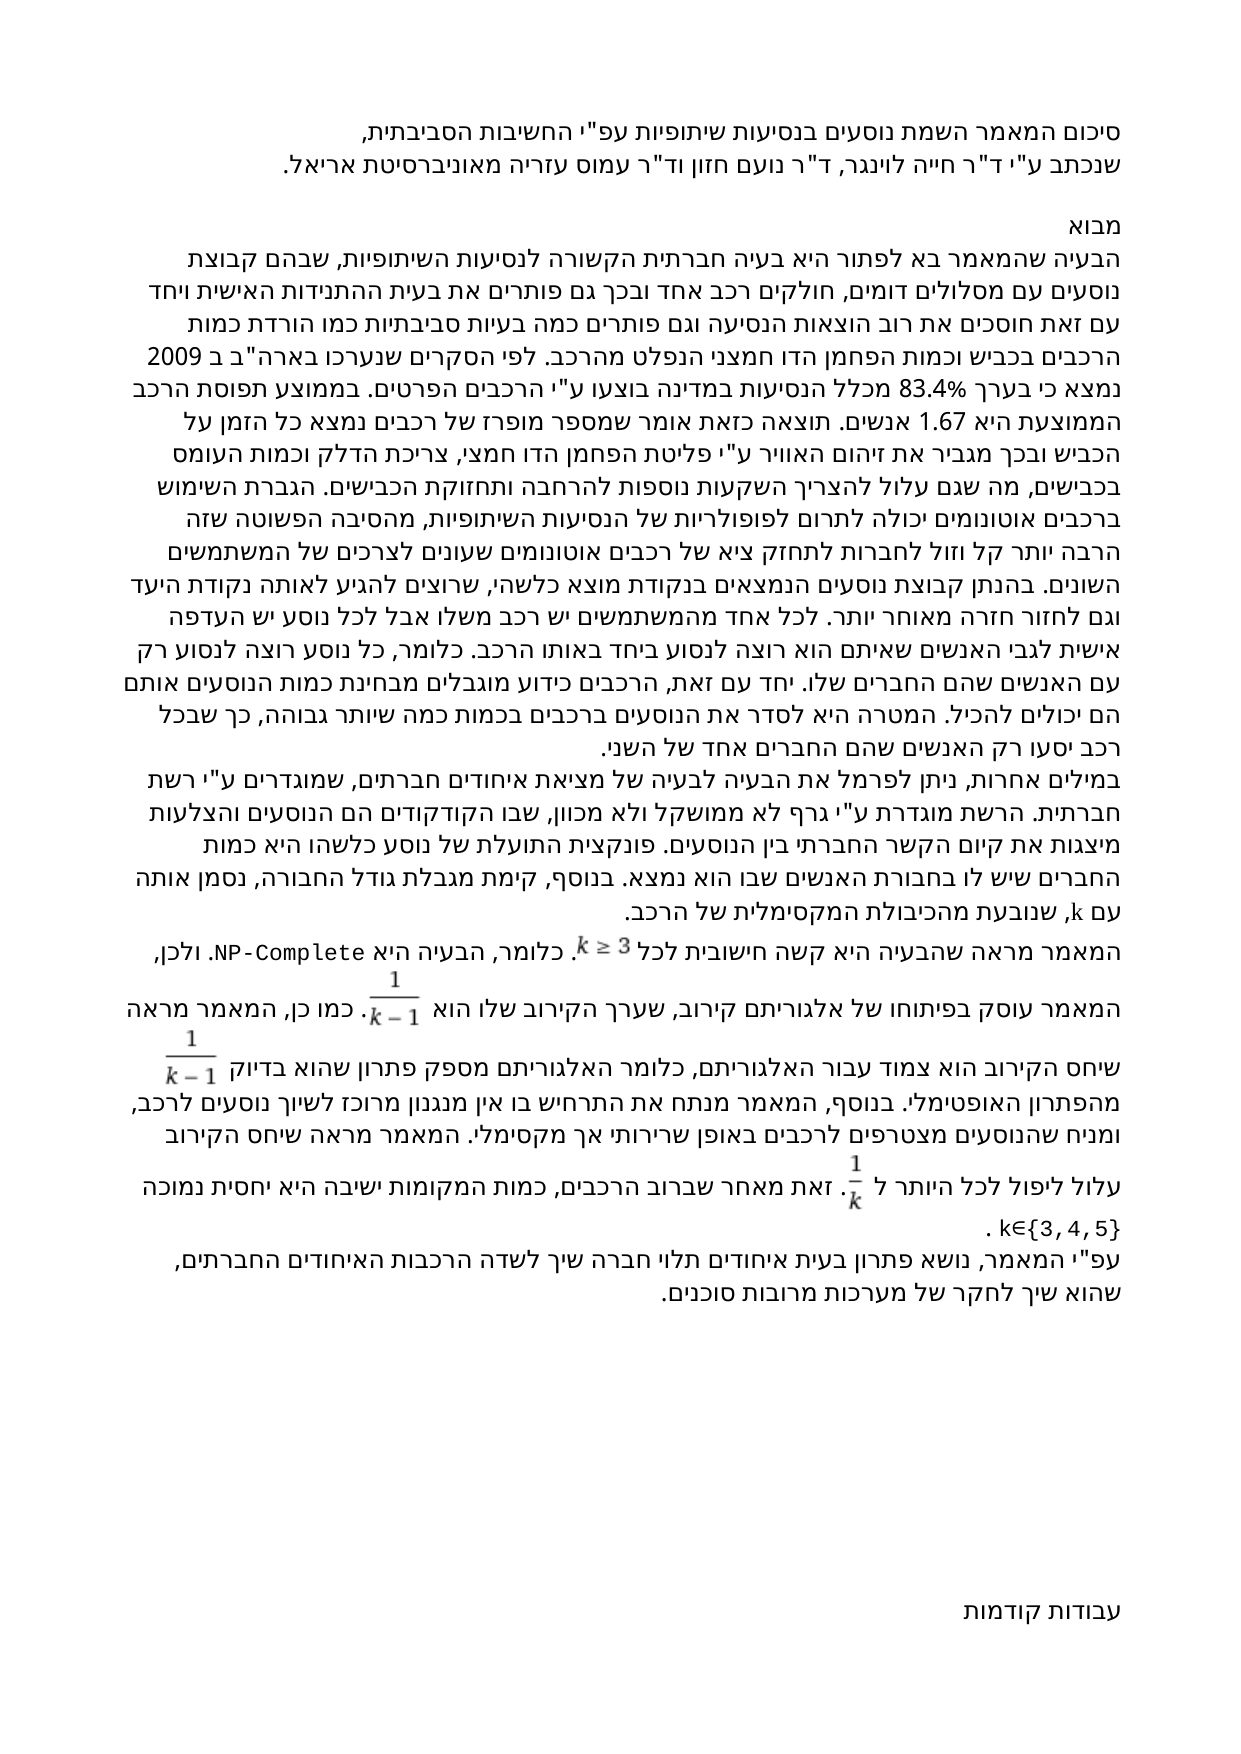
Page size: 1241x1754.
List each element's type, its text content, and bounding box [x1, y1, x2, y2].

text במילים אחרות, ניתן לפרמל את הבעיה לבעיה של מציאת איחודים חברתים, שמוגדרים ע"י רשת חברתית. הרשת מוגדרת ע"י גרף לא ממושקל ולא מכוון, שבו הקודקודים הם הנוסעים והצלעות מיצגות את קיום הקשר החברתי בין הנוסעים. פונקצית התועלת של נוסע כלשהו היא כמות החברים שיש לו בחבורת האנשים שבו הוא נמצא. בנוסף, קימת מגבלת גודל החבורה, נסמן אותה עם k, שנובעת מהכיבולת המקסימלית של הרכב. [118, 766, 1122, 930]
picture [577, 930, 631, 960]
text עבודות קודמות [118, 1597, 1122, 1629]
picture [367, 970, 425, 1030]
picture [163, 1029, 222, 1089]
text מבוא [118, 212, 1122, 245]
text שנכתב ע"י ד"ר חייה לוינגר, ד"ר נועם חזון וד"ר עמוס עזריה מאוניברסיטת אריאל. [118, 151, 1122, 183]
text המאמר מראה שהבעיה היא קשה חישובית לכל . כלומר, הבעיה היא NP-Complete. ולכן, המאמר עוסק בפיתוחו של אלגוריתם קירוב, שערך הקירוב שלו הוא . כמו כן, המאמר מראה שיחס הקירוב הוא צמוד עבור האלגוריתם, כלומר האלגוריתם מספק פתרון שהוא בדיוק מהפתרון האופטימלי. בנוסף, המאמר מנתח את התרחיש בו אין מנגנון מרוכז לשיוך נוסעים לרכב, ומניח שהנוסעים מצטרפים לרכבים באופן שרירותי אך מקסימלי. המאמר מראה שיחס הקירוב עלול ליפול לכל היותר ל . זאת מאחר שברוב הרכבים, כמות המקומות ישיבה היא יחסית נמוכה k∈{3,4,5} . [118, 930, 1122, 1246]
text סיכום המאמר השמת נוסעים בנסיעות שיתופיות עפ"י החשיבות הסביבתית, [118, 118, 1122, 151]
picture [846, 1154, 868, 1214]
text הבעיה שהמאמר בא לפתור היא בעיה חברתית הקשורה לנסיעות השיתופיות, שבהם קבוצת נוסעים עם מסלולים דומים, חולקים רכב אחד ובכך גם פותרים את בעית ההתנידות האישית ויחד עם זאת חוסכים את רוב הוצאות הנסיעה וגם פותרים כמה בעיות סביבתיות כמו הורדת כמות הרכבים בכביש וכמות הפחמן הדו חמצני הנפלט מהרכב. לפי הסקרים שנערכו בארה"ב ב 2009 נמצא כי בערך 83.4% מכלל הנסיעות במדינה בוצעו ע"י הרכבים הפרטים. בממוצע תפוסת הרכב הממוצעת היא 1.67 אנשים. תוצאה כזאת אומר שמספר מופרז של רכבים נמצא כל הזמן על הכביש ובכך מגביר את זיהום האוויר ע"י פליטת הפחמן הדו חמצי, צריכת הדלק וכמות העומס בכבישים, מה שגם עלול להצריך השקעות נוספות להרחבה ותחזוקת הכבישים. הגברת השימוש ברכבים אוטונומים יכולה לתרום לפופולריות של הנסיעות השיתופיות, מהסיבה הפשוטה שזה הרבה יותר קל וזול לחברות לתחזק ציא של רכבים אוטונומים שעונים לצרכים של המשתמשים השונים. בהנתן קבוצת נוסעים הנמצאים בנקודת מוצא כלשהי, שרוצים להגיע לאותה נקודת היעד וגם לחזור חזרה מאוחר יותר. לכל אחד מהמשתמשים יש רכב משלו אבל לכל נוסע יש העדפה אישית לגבי האנשים שאיתם הוא רוצה לנסוע ביחד באותו הרכב. כלומר, כל נוסע רוצה לנסוע רק עם האנשים שהם החברים שלו. יחד עם זאת, הרכבים כידוע מוגבלים מבחינת כמות הנוסעים אותם הם יכולים להכיל. המטרה היא לסדר את הנוסעים ברכבים בכמות כמה שיותר גבוהה, כך שבכל רכב יסעו רק האנשים שהם החברים אחד של השני. [118, 245, 1122, 766]
text עפ"י המאמר, נושא פתרון בעית איחודים תלוי חברה שיך לשדה הרכבות האיחודים החברתים, שהוא שיך לחקר של מערכות מרובות סוכנים. [118, 1246, 1122, 1311]
